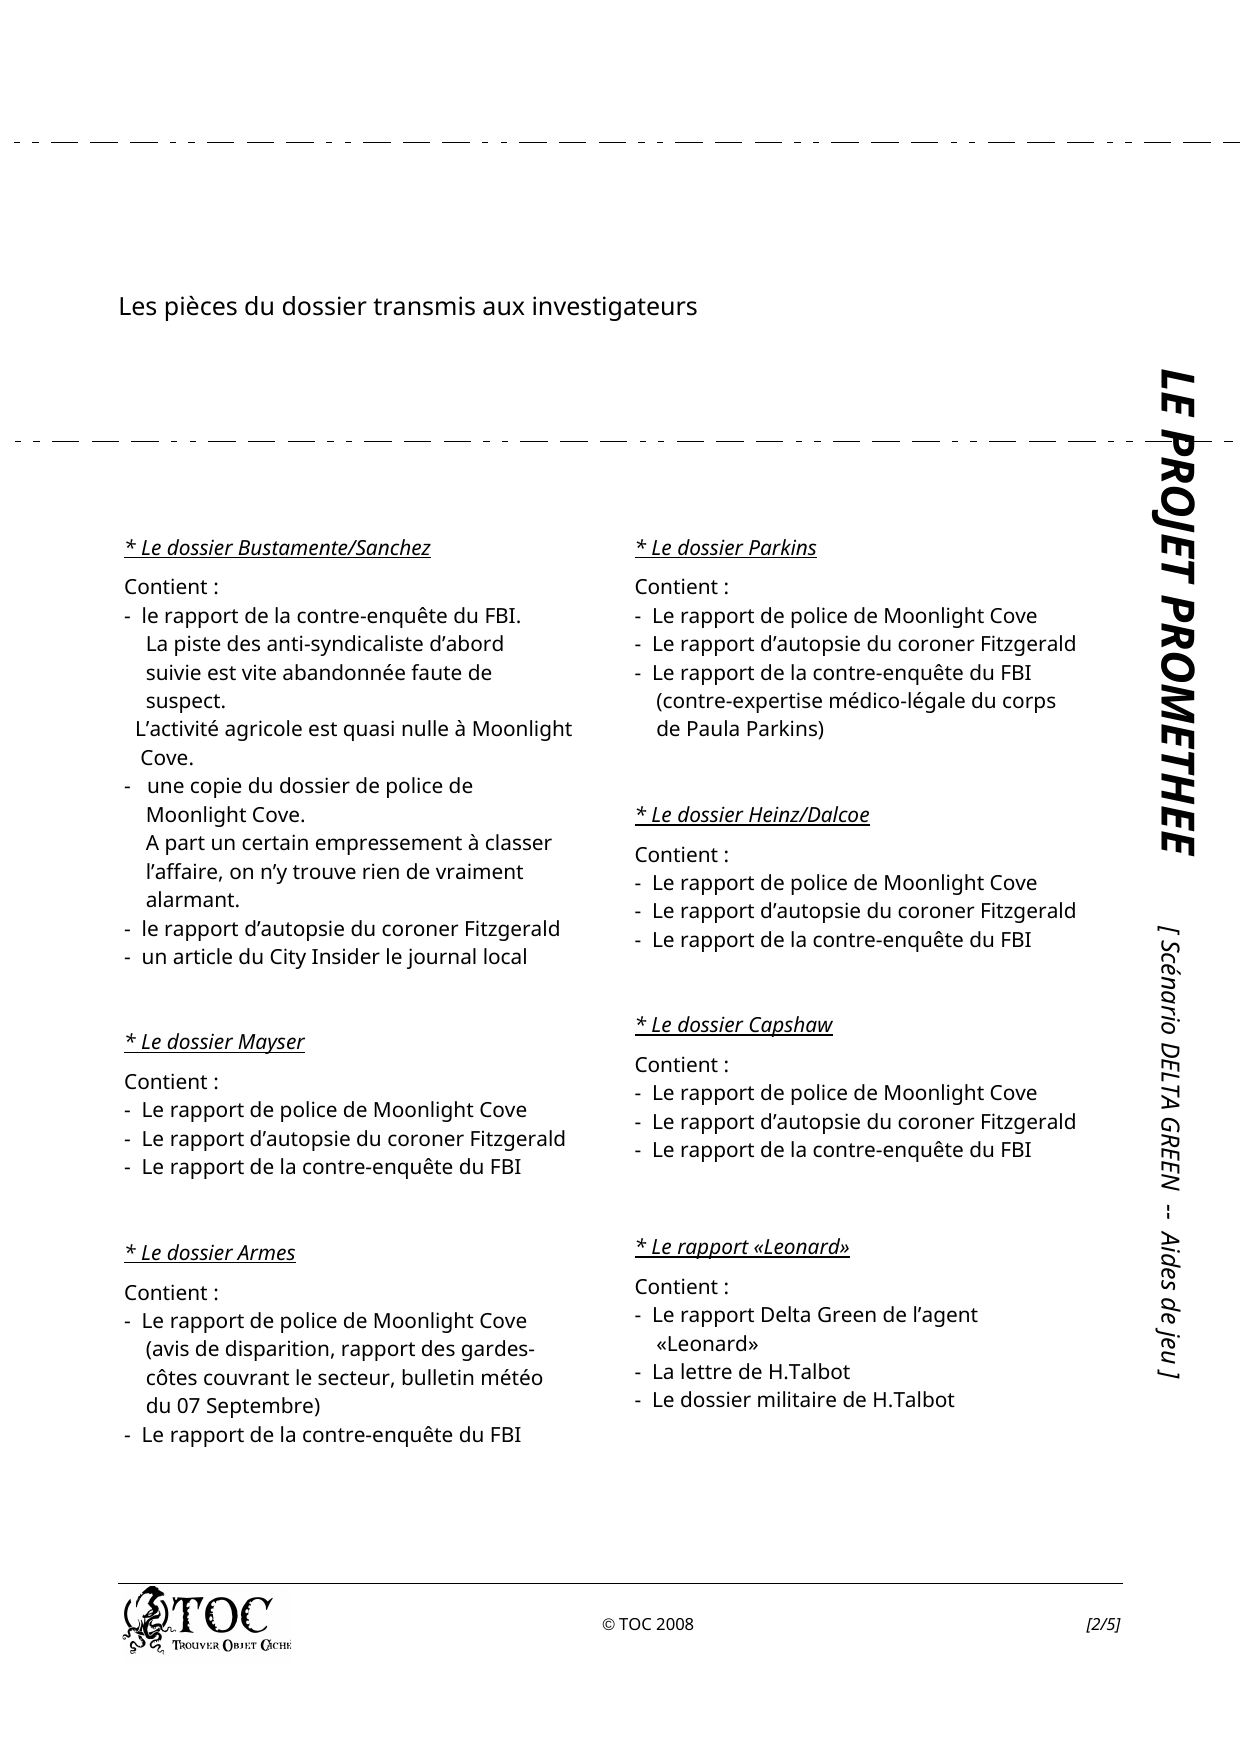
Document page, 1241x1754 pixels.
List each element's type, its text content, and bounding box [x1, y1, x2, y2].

table_header * Le dossier Parkins Contient : - Le rapport de police de Moonlight Cove - Le rapport d’autopsie du coroner Fitzgerald - Le rapport de la contre-enquête du FBI (contre-expertise médico-légale du corps de Paula Parkins) * Le dossier Heinz/Dalcoe Contient : - Le rapport de police de Moonlight Cove - Le rapport d’autopsie du coroner Fitzgerald - Le rapport de la contre-enquête du FBI * Le dossier Capshaw Contient : - Le rapport de police de Moonlight Cove - Le rapport d’autopsie du coroner Fitzgerald - Le rapport de la contre-enquête du FBI * Le rapport «Leonard» Contient : - Le rapport Delta Green de l’agent «Leonard» - La lettre de H.Talbot - Le dossier militaire de H.Talbot [629, 527, 1122, 1482]
table_header [615, 527, 629, 1482]
table_header * Le dossier Bustamente/Sanchez Contient : - le rapport de la contre-enquête du FBI. La piste des anti-syndicaliste d’abord suivie est vite abandonnée faute de suspect. L’activité agricole est quasi nulle à Moonlight Cove. - une copie du dossier de police de Moonlight Cove. A part un certain empressement à classer l’affaire, on n’y trouve rien de vraiment alarmant. - le rapport d’autopsie du coroner Fitzgerald - un article du City Insider le journal local * Le dossier Mayser Contient : - Le rapport de police de Moonlight Cove - Le rapport d’autopsie du coroner Fitzgerald - Le rapport de la contre-enquête du FBI * Le dossier Armes Contient : - Le rapport de police de Moonlight Cove (avis de disparition, rapport des gardes- côtes couvrant le secteur, bulletin météo du 07 Septembre) - Le rapport de la contre-enquête du FBI [118, 527, 615, 1482]
text Les pièces du dossier transmis aux investigateurs [118, 288, 1122, 322]
picture [122, 1586, 292, 1663]
